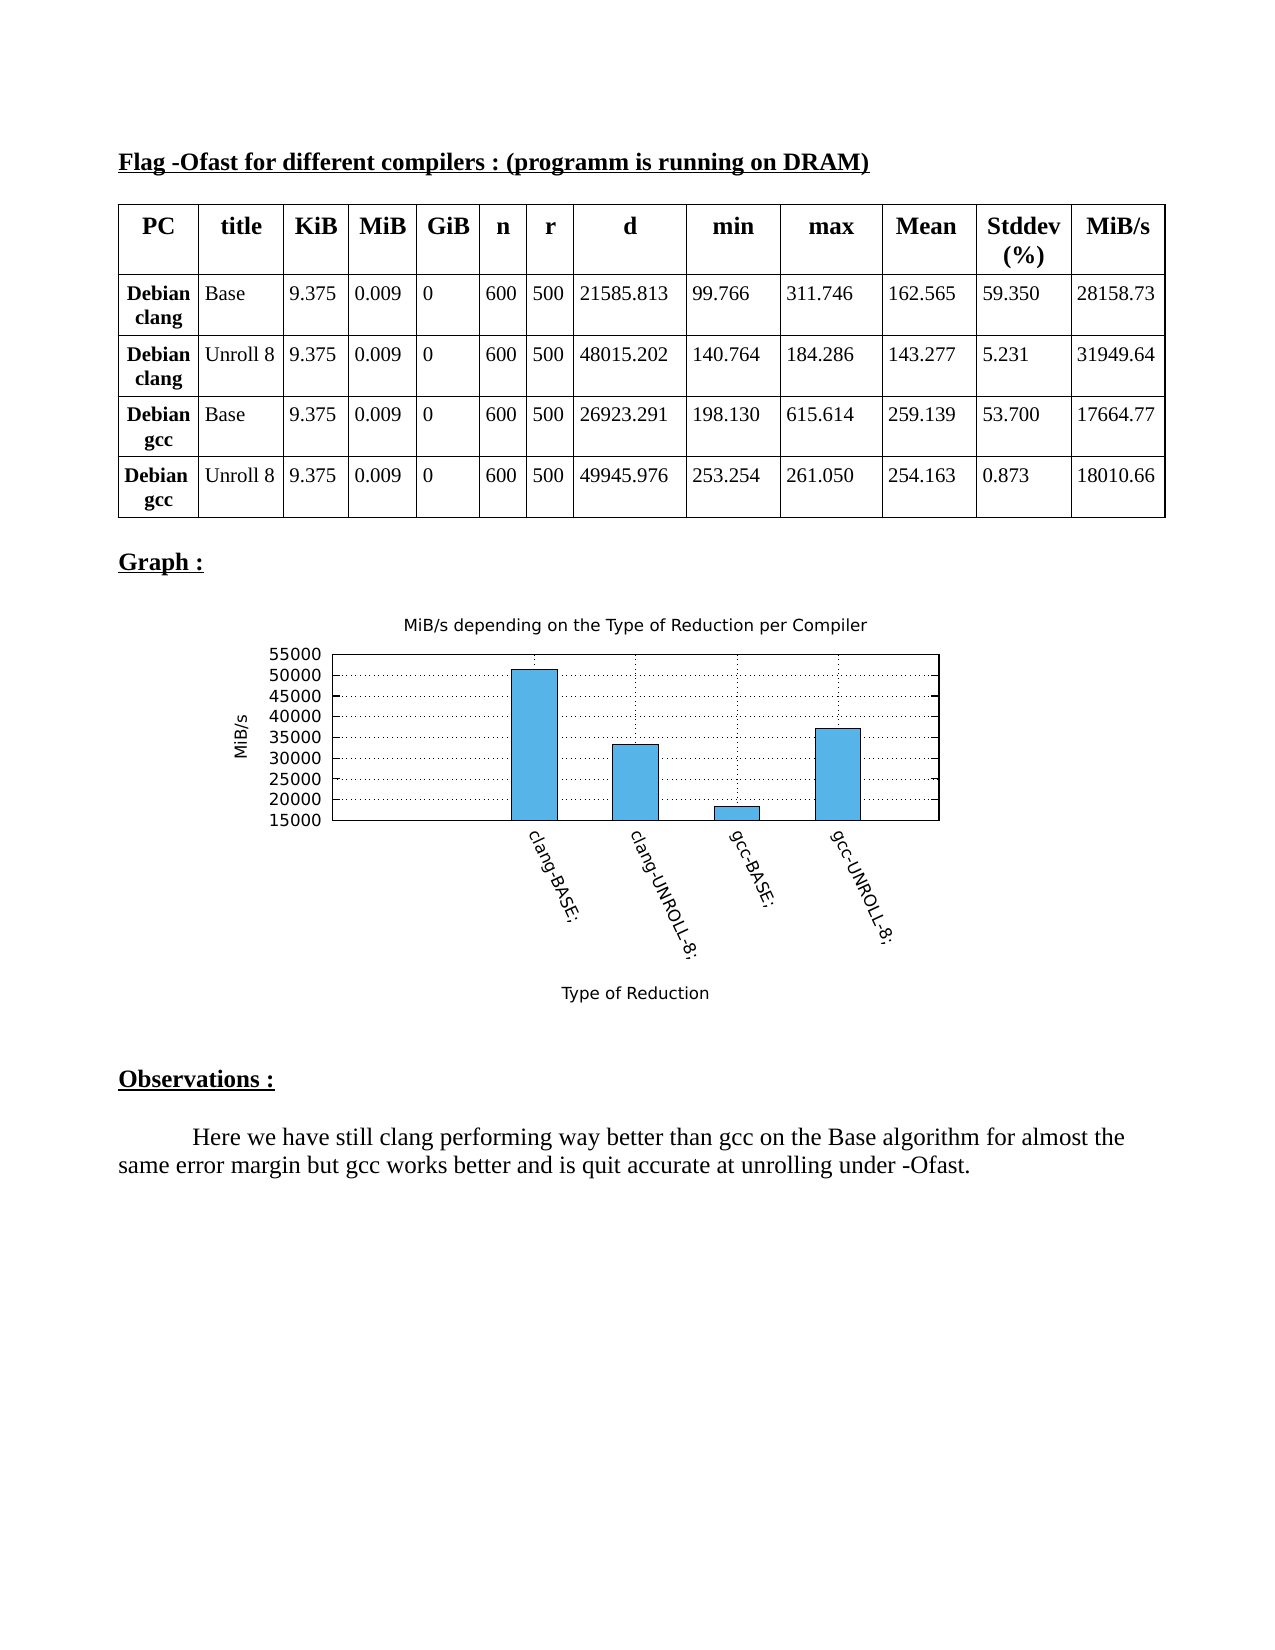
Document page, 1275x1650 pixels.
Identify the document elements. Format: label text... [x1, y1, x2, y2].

table_cell Base [199, 397, 283, 456]
table_cell Debian clang [119, 275, 198, 335]
table_cell 9.375 [284, 397, 348, 456]
table_cell 59.350 [977, 275, 1071, 335]
table_cell 99.766 [687, 275, 780, 335]
table_cell 500 [527, 336, 573, 396]
table_header r [527, 205, 573, 274]
table_cell Base [199, 275, 283, 335]
table_cell 0.009 [349, 397, 416, 456]
table_cell 184.286 [781, 336, 882, 396]
table_cell 500 [527, 457, 573, 517]
table_cell 259.139 [883, 397, 976, 456]
table_header title [199, 205, 283, 274]
table_cell 500 [527, 397, 573, 456]
table_cell 0 [417, 397, 479, 456]
table_cell 0.009 [349, 336, 416, 396]
table_cell 0 [417, 457, 479, 517]
table_header min [687, 205, 780, 274]
table_cell 49945.976 [574, 457, 686, 517]
table_cell Unroll 8 [199, 457, 283, 517]
table_cell 53.700 [977, 397, 1071, 456]
table_header d [574, 205, 686, 274]
table_cell Debian gcc [119, 457, 198, 517]
table_cell 5.231 [977, 336, 1071, 396]
table_cell Debian clang [119, 336, 198, 396]
table_cell 31949.64 [1072, 336, 1164, 396]
table_cell Debian gcc [119, 397, 198, 456]
table_cell 162.565 [883, 275, 976, 335]
table_cell 600 [480, 397, 526, 456]
table_cell 48015.202 [574, 336, 686, 396]
table_cell 600 [480, 457, 526, 517]
text Flag -Ofast for different compilers : (programm is running on DRAM) [118, 147, 1157, 176]
table_cell 18010.66 [1072, 457, 1164, 517]
text Here we have still clang performing way better than gcc on the Base algorithm for almost the same error margin but gcc works better and is quit accurate at unrolling under -Ofast. [118, 1122, 1157, 1179]
table_cell 261.050 [781, 457, 882, 517]
table_header n [480, 205, 526, 274]
text Graph : [118, 547, 1157, 575]
table_cell 253.254 [687, 457, 780, 517]
table_header Stddev (%) [977, 205, 1071, 274]
table_cell 140.764 [687, 336, 780, 396]
table_header KiB [284, 205, 348, 274]
table_header Mean [883, 205, 976, 274]
table_cell 17664.77 [1072, 397, 1164, 456]
table_header MiB/s [1072, 205, 1164, 274]
table_cell 615.614 [781, 397, 882, 456]
table_cell 0.009 [349, 457, 416, 517]
table_header max [781, 205, 882, 274]
table_cell 600 [480, 336, 526, 396]
table_header PC [119, 205, 198, 274]
table_cell 9.375 [284, 275, 348, 335]
text Observations : [118, 1064, 1157, 1093]
table_cell 0.009 [349, 275, 416, 335]
table_header GiB [417, 205, 479, 274]
table_header MiB [349, 205, 416, 274]
table_cell 28158.73 [1072, 275, 1164, 335]
table_cell 9.375 [284, 457, 348, 517]
table_cell 143.277 [883, 336, 976, 396]
table_cell 0.873 [977, 457, 1071, 517]
table_cell Unroll 8 [199, 336, 283, 396]
table_cell 26923.291 [574, 397, 686, 456]
table_cell 0 [417, 275, 479, 335]
table_cell 198.130 [687, 397, 780, 456]
table_cell 21585.813 [574, 275, 686, 335]
table_cell 254.163 [883, 457, 976, 517]
table_cell 0 [417, 336, 479, 396]
table_cell 311.746 [781, 275, 882, 335]
table_cell 500 [527, 275, 573, 335]
table_cell 9.375 [284, 336, 348, 396]
table_cell 600 [480, 275, 526, 335]
